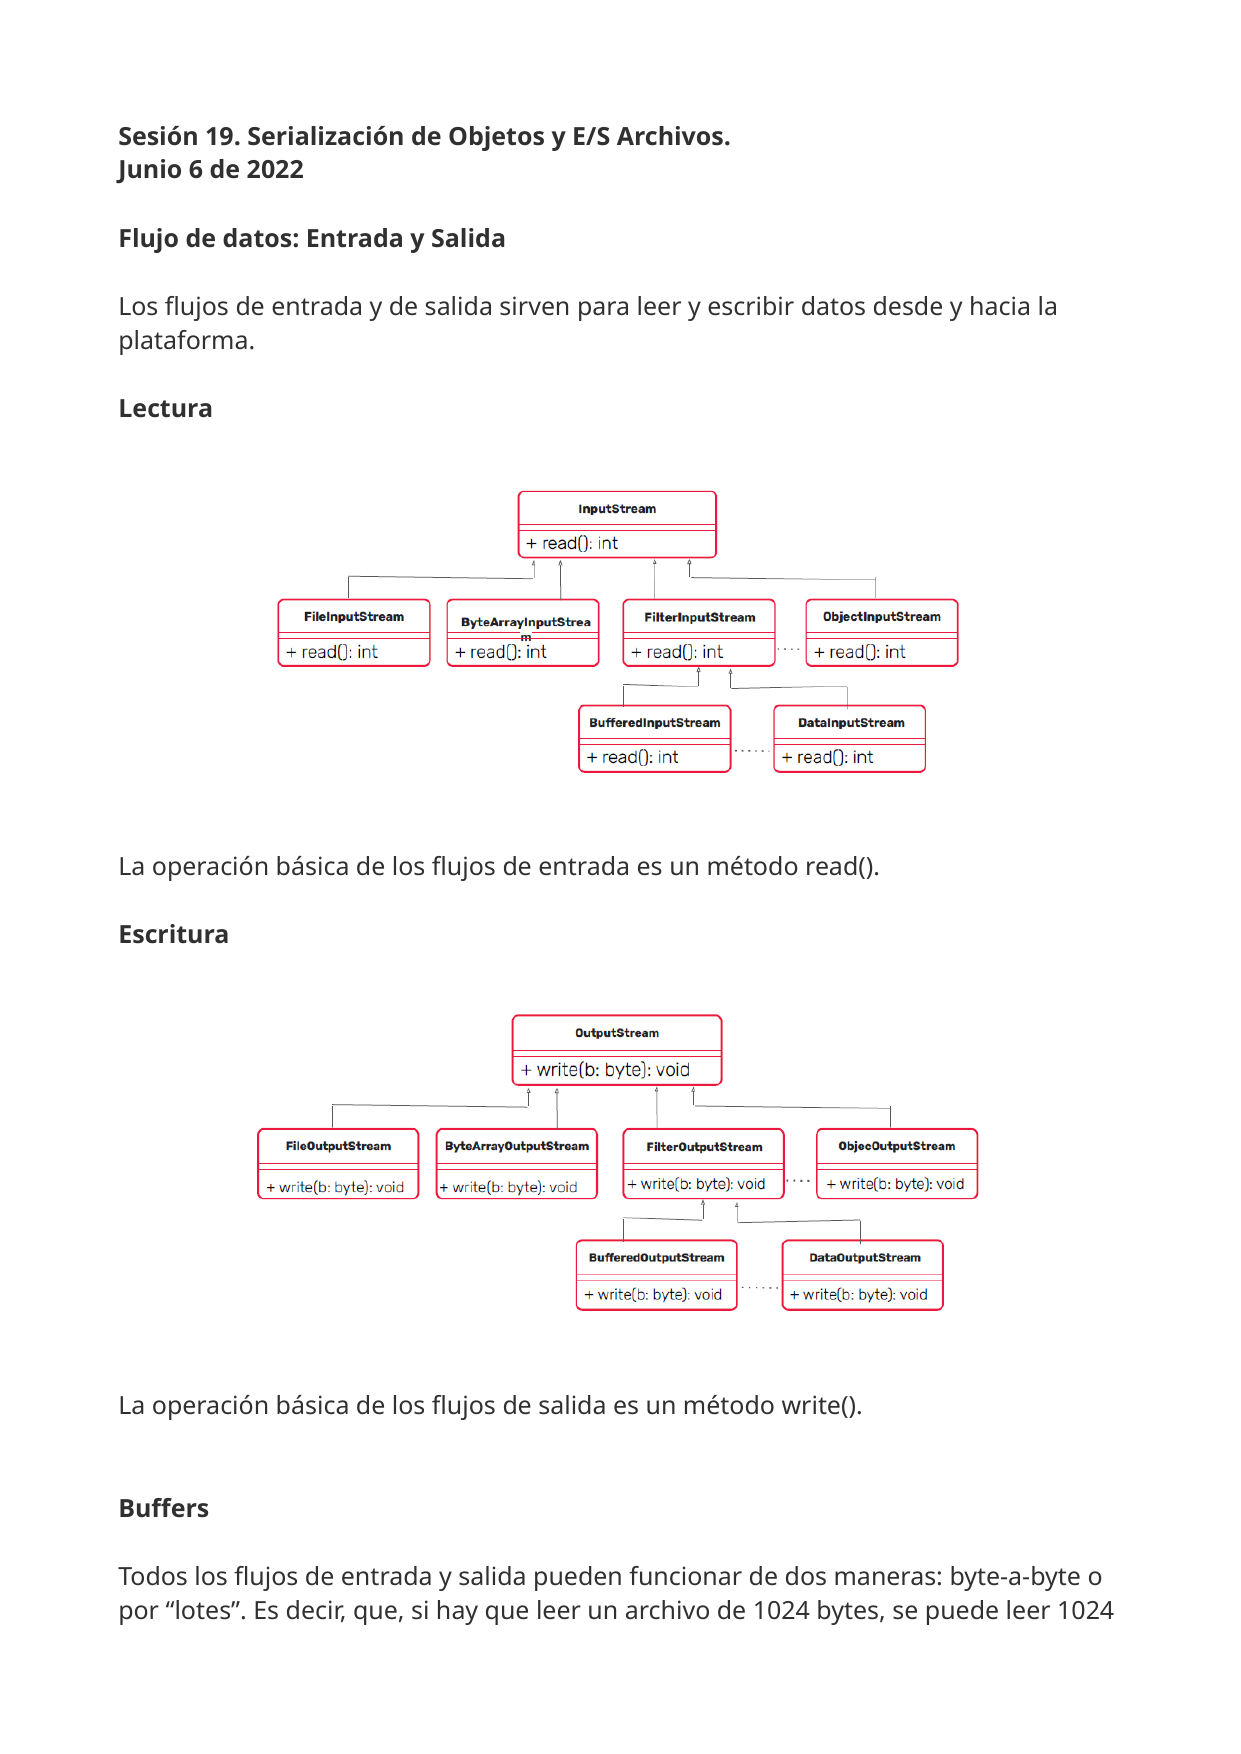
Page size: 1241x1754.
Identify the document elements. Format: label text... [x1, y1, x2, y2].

text Escritura [118, 916, 1122, 950]
text La operación básica de los flujos de salida es un método write(). [118, 1388, 1122, 1422]
text Los flujos de entrada y de salida sirven para leer y escribir datos desde y hacia la plataforma. [118, 288, 1122, 357]
text Flujo de datos: Entrada y Salida [118, 220, 1122, 254]
picture [249, 1008, 991, 1319]
text Sesión 19. Serialización de Objetos y E/S Archivos. [118, 118, 1122, 152]
text Buffers [118, 1490, 1122, 1524]
text La operación básica de los flujos de entrada es un método read(). [118, 848, 1122, 882]
text Lectura [118, 391, 1122, 425]
text Todos los flujos de entrada y salida pueden funcionar de dos maneras: byte-a-byte o por “lotes”. Es decir, que, si hay que leer un archivo de 1024 bytes, se puede leer 1024 [118, 1558, 1122, 1626]
text Junio 6 de 2022 [118, 152, 1122, 186]
picture [268, 482, 972, 779]
